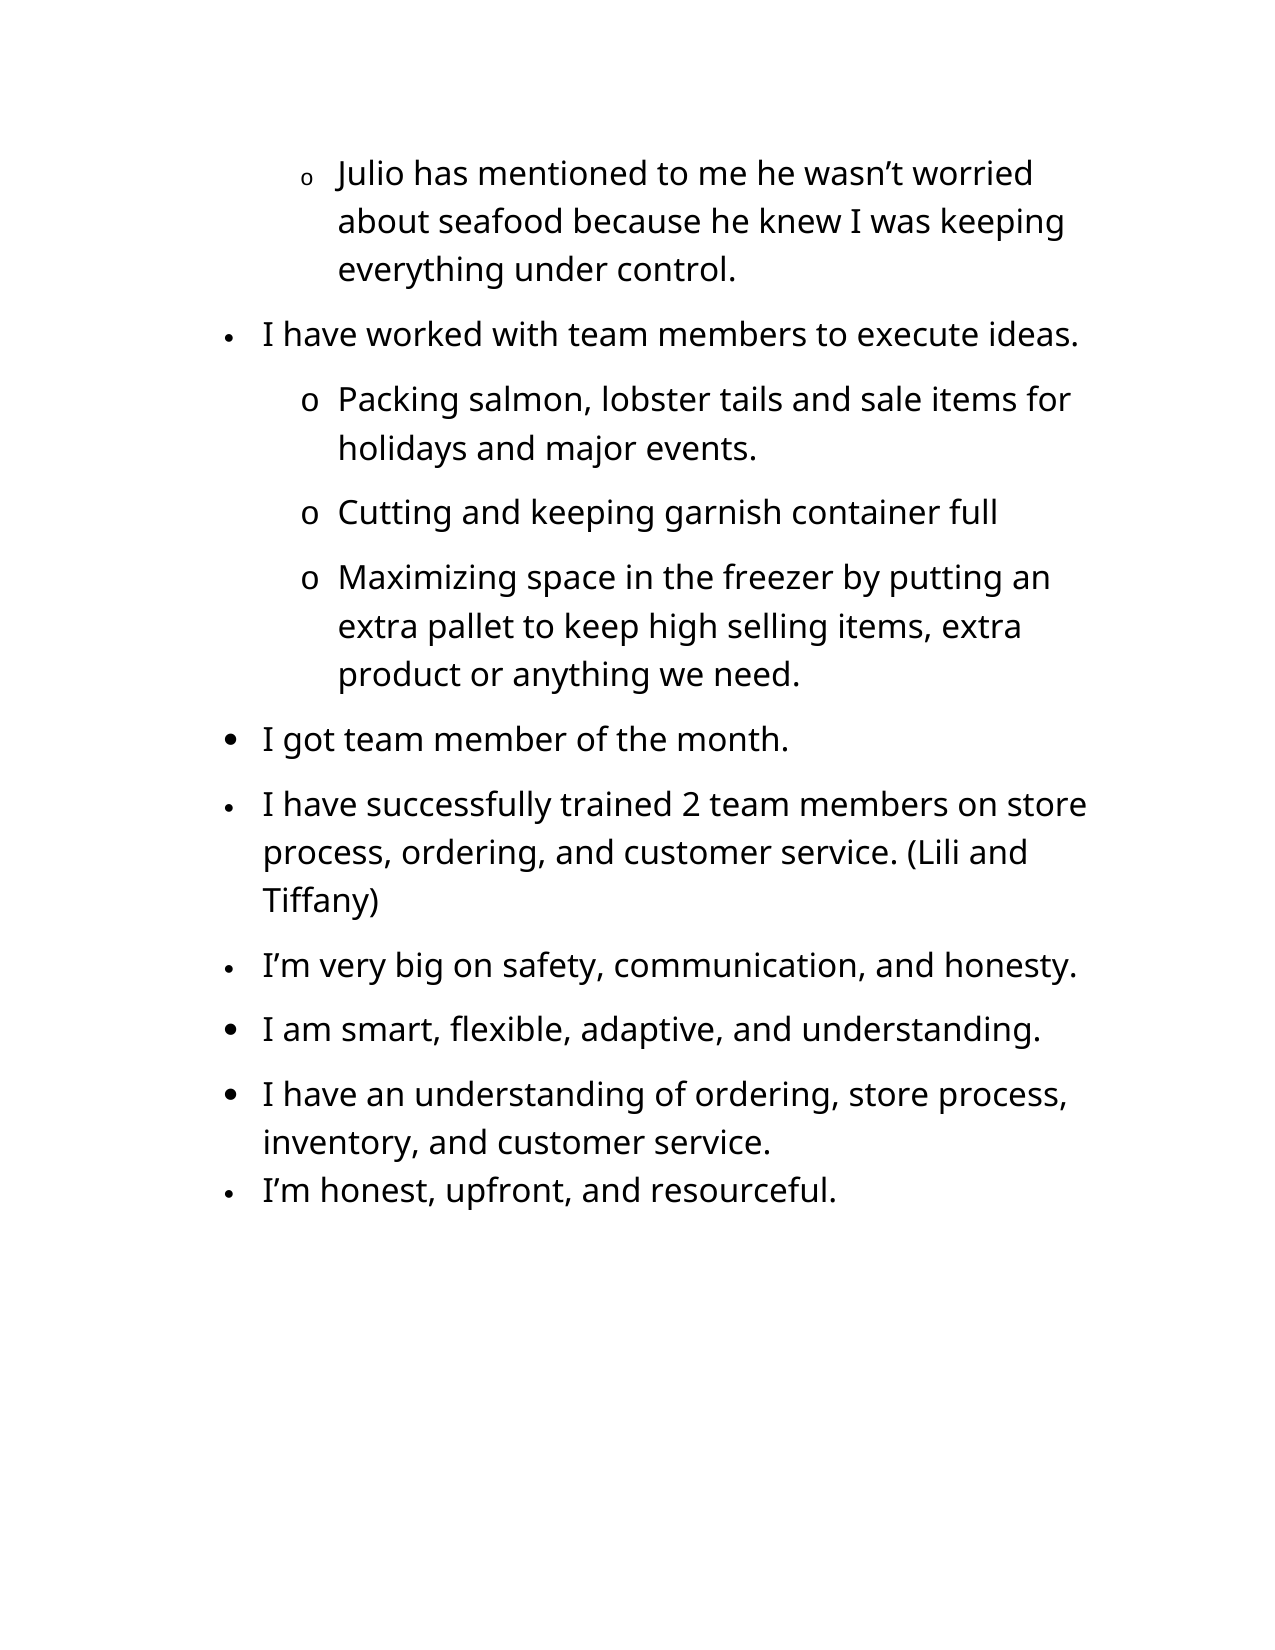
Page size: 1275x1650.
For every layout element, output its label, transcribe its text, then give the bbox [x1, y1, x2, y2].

list I have worked with team members to execute ideas. [225, 311, 1125, 356]
list I got team member of the month. [225, 716, 1125, 761]
list Cutting and keeping garnish container full [300, 489, 1125, 535]
list Maximizing space in the freezer by putting an extra pallet to keep high selling items, extra product or anything we need. [300, 554, 1125, 696]
list I have successfully trained 2 team members on store process, ordering, and customer service. (Lili and Tiffany) [225, 780, 1125, 922]
list Packing salmon, lobster tails and sale items for holidays and major events. [300, 376, 1125, 470]
list I am smart, flexible, adaptive, and understanding. [225, 1006, 1125, 1052]
list Julio has mentioned to me he wasn’t worried about seafood because he knew I was keeping everything under control. [300, 150, 1125, 292]
list I’m honest, upfront, and resourceful. [225, 1167, 1125, 1213]
list I’m very big on safety, communication, and honesty. [225, 941, 1125, 987]
list I have an understanding of ordering, store process, inventory, and customer service. [225, 1071, 1125, 1164]
